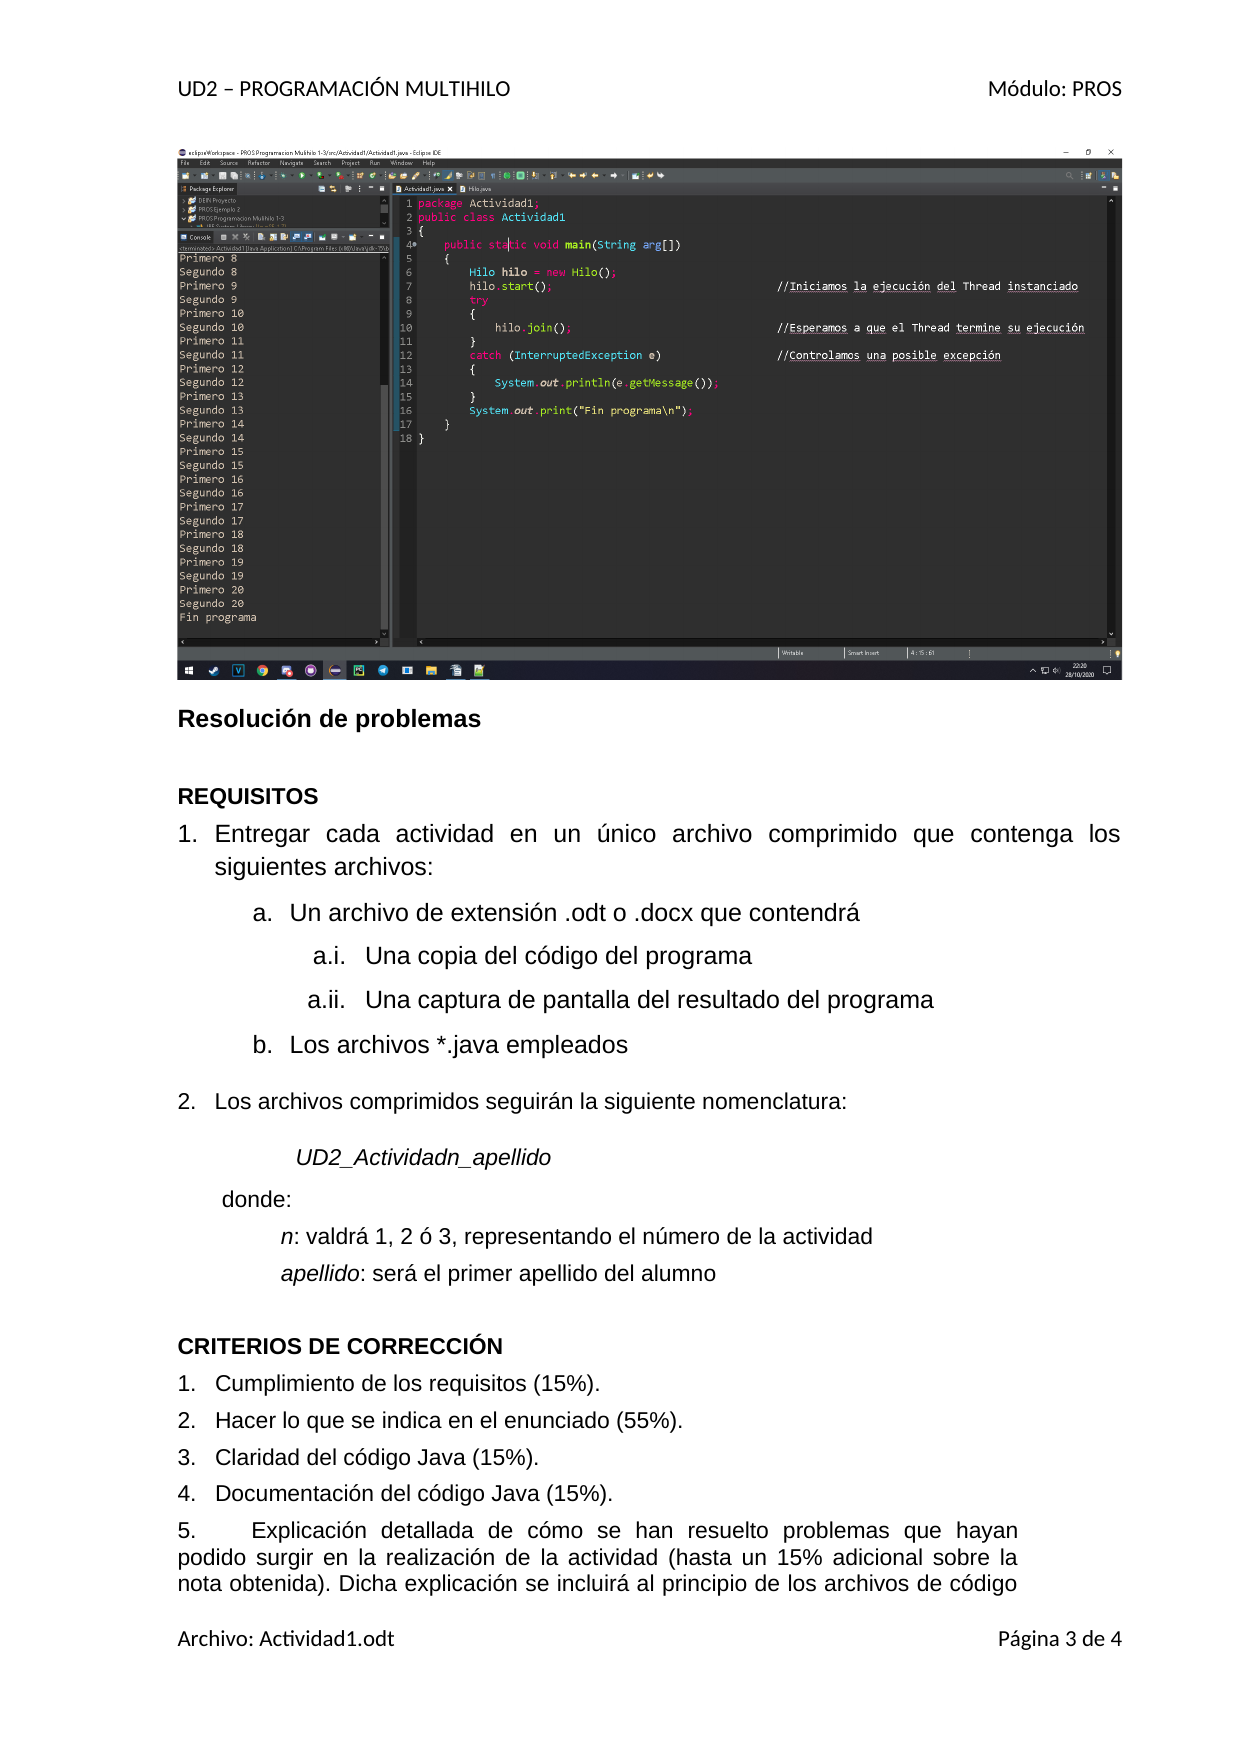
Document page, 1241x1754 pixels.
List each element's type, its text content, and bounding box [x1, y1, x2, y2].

text Resolución de problemas [177, 704, 1122, 733]
list Entregar cada actividad en un único archivo comprimido que contenga los siguientes archivos: [177, 819, 1122, 881]
text UD2_Actividadn_apellido [295, 1143, 1122, 1170]
list Los archivos comprimidos seguirán la siguiente nomenclatura: [177, 1088, 1122, 1115]
list Claridad del código Java (15%). [177, 1444, 1122, 1470]
list Documentación del código Java (15%). [177, 1480, 1122, 1507]
list Un archivo de extensión .odt o .docx que contendrá [252, 898, 1122, 927]
text REQUISITOS [177, 783, 1122, 809]
list Los archivos *.java empleados [252, 1030, 1122, 1059]
list Cumplimiento de los requisitos (15%). [177, 1370, 1122, 1396]
text n: valdrá 1, 2 ó 3, representando el número de la actividad [222, 1223, 1019, 1249]
list Explicación detallada de cómo se han resuelto problemas que hayan podido surgir en la realización de la actividad (hasta un 15% adicional sobre la nota obtenida). Dicha explicación se incluirá al principio de los archivos de código [177, 1517, 1019, 1596]
text CRITERIOS DE CORRECCIÓN [177, 1333, 1122, 1360]
text apellido: será el primer apellido del alumno [222, 1260, 1019, 1286]
picture [177, 147, 1123, 680]
text donde: [222, 1186, 1019, 1213]
list Una captura de pantalla del resultado del programa [346, 985, 1122, 1013]
list Una copia del código del programa [346, 941, 1122, 970]
list Hacer lo que se indica en el enunciado (55%). [177, 1407, 1122, 1433]
